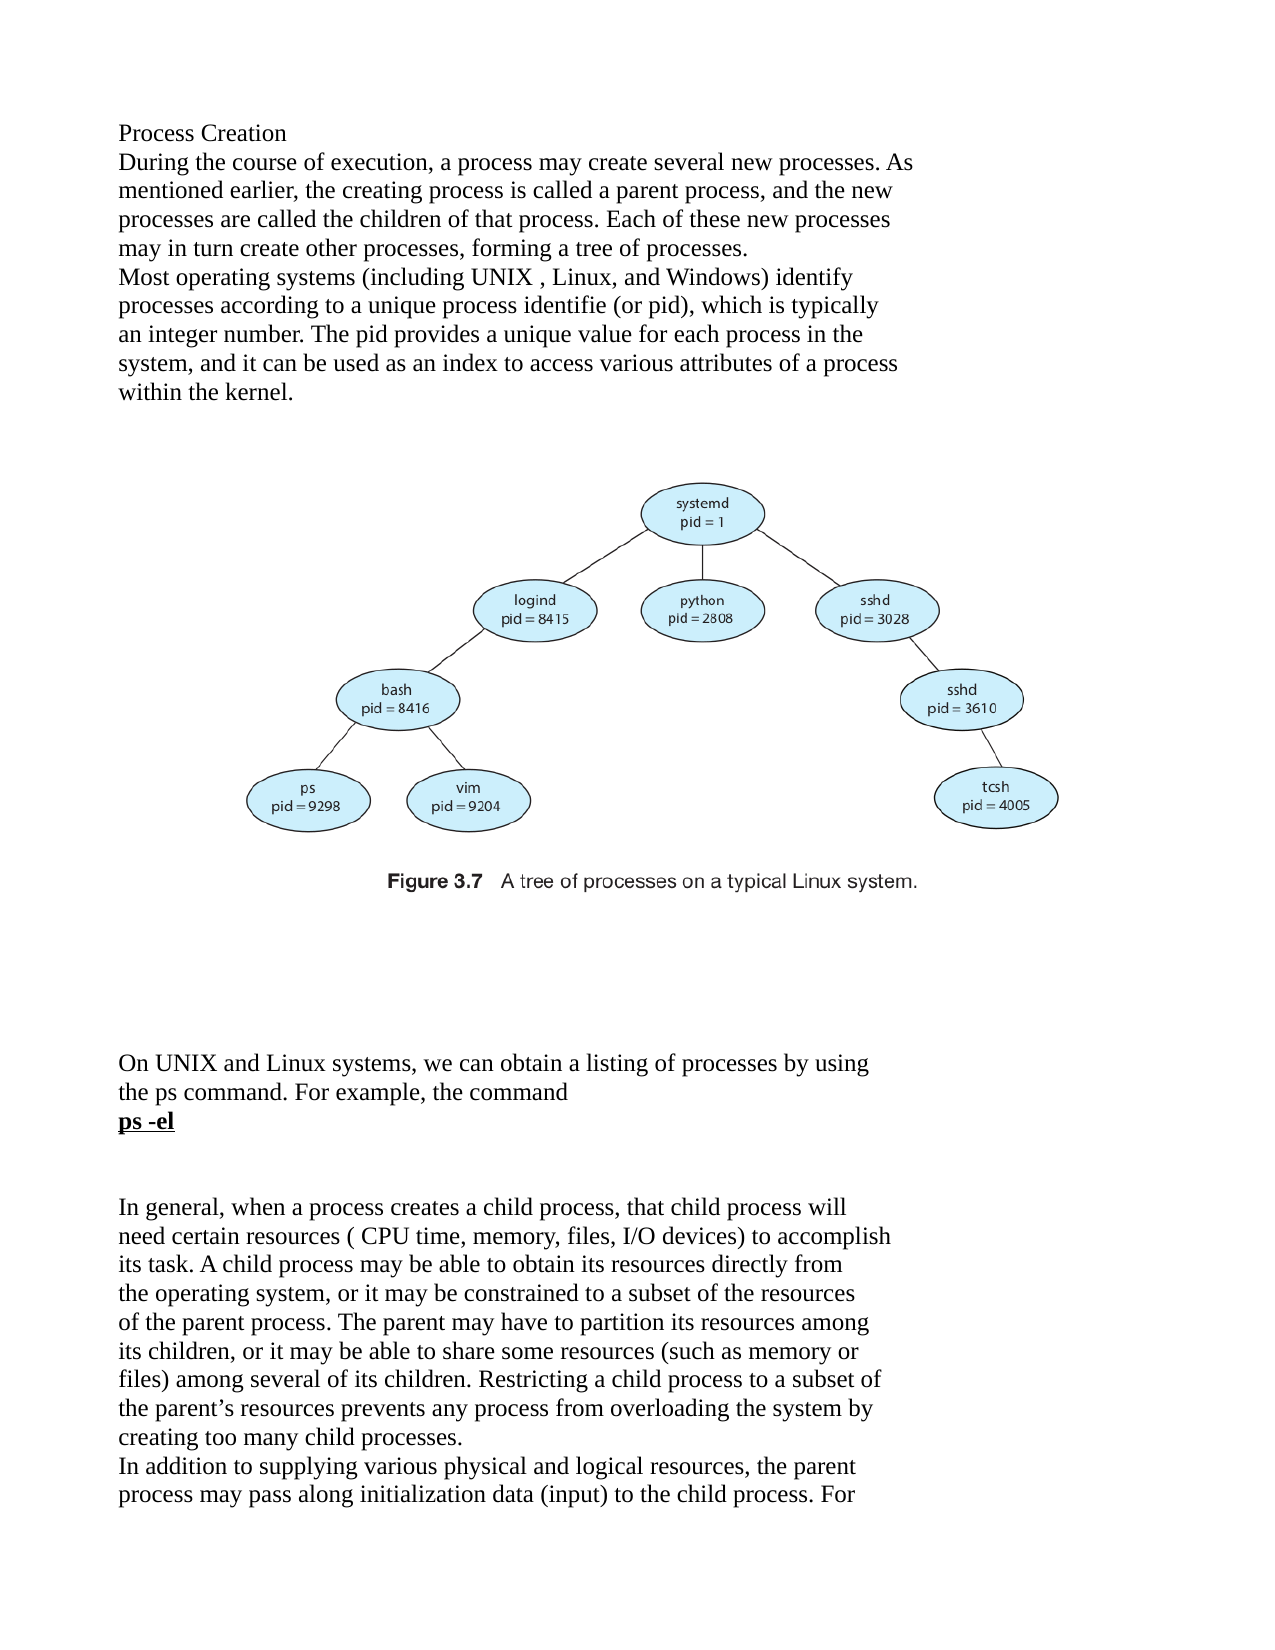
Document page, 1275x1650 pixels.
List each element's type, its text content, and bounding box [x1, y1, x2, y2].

text the operating system, or it may be constrained to a subset of the resources [118, 1278, 1157, 1307]
text mentioned earlier, the creating process is called a parent process, and the new [118, 176, 1157, 204]
text its task. A child process may be able to obtain its resources directly from [118, 1249, 1157, 1278]
text processes are called the children of that process. Each of these new processes [118, 204, 1157, 233]
text the ps command. For example, the command [118, 1077, 1157, 1106]
text within the kernel. [118, 377, 1157, 406]
text its children, or it may be able to share some resources (such as memory or [118, 1336, 1157, 1364]
text files) among several of its children. Restricting a child process to a subset of [118, 1364, 1157, 1393]
text the parent’s resources prevents any process from overloading the system by [118, 1393, 1157, 1422]
text ps -el [118, 1106, 1157, 1134]
text process may pass along initialization data (input) to the child process. For [118, 1479, 1157, 1508]
text During the course of execution, a process may create several new processes. As [118, 147, 1157, 176]
picture [118, 434, 1157, 934]
text processes according to a unique process identifie (or pid), which is typically [118, 291, 1157, 319]
text need certain resources ( CPU time, memory, files, I/O devices) to accomplish [118, 1221, 1157, 1249]
text of the parent process. The parent may have to partition its resources among [118, 1307, 1157, 1336]
text On UNIX and Linux systems, we can obtain a listing of processes by using [118, 1048, 1157, 1077]
text system, and it can be used as an index to access various attributes of a process [118, 348, 1157, 377]
text Most operating systems (including UNIX , Linux, and Windows) identify [118, 262, 1157, 291]
text Process Creation [118, 118, 1157, 147]
text an integer number. The pid provides a unique value for each process in the [118, 319, 1157, 348]
text may in turn create other processes, forming a tree of processes. [118, 233, 1157, 262]
text In addition to supplying various physical and logical resources, the parent [118, 1451, 1157, 1479]
text In general, when a process creates a child process, that child process will [118, 1192, 1157, 1221]
text creating too many child processes. [118, 1422, 1157, 1451]
